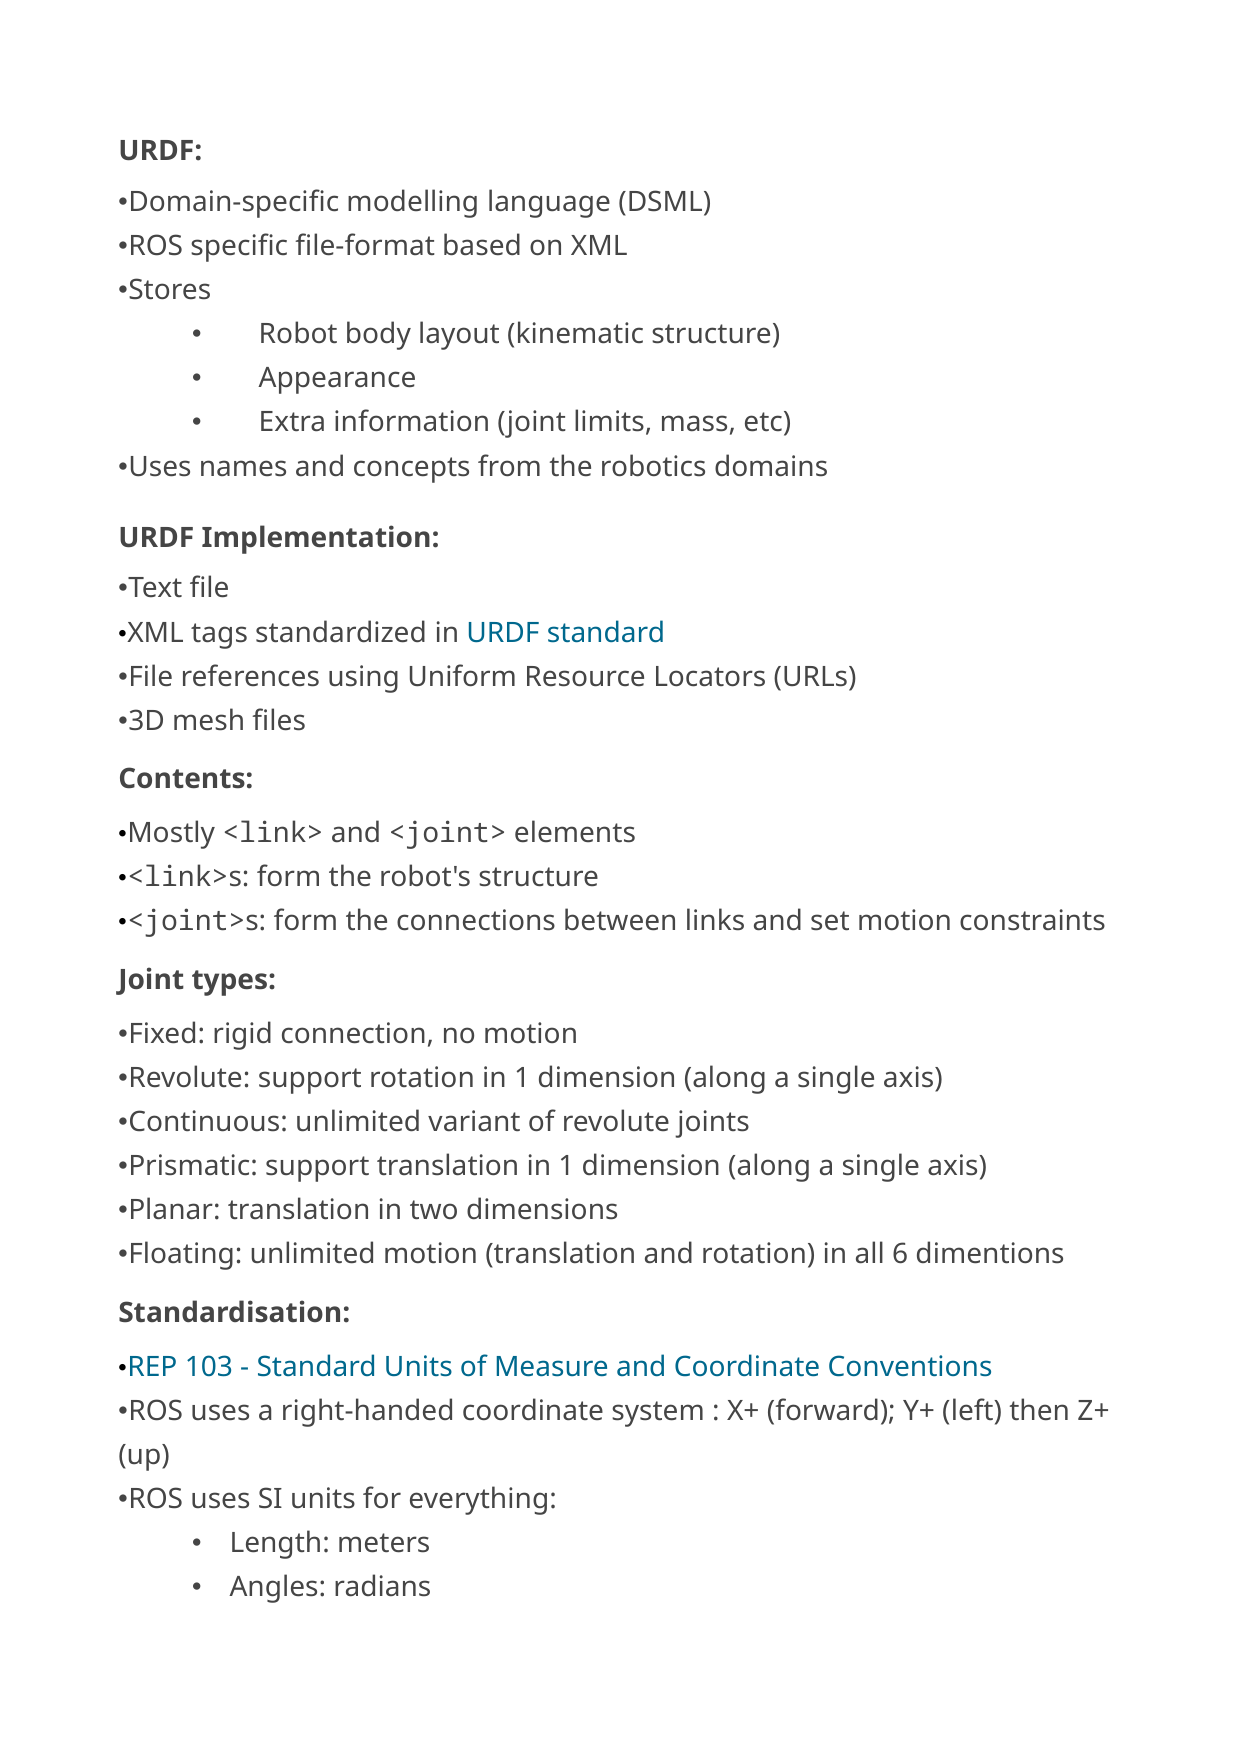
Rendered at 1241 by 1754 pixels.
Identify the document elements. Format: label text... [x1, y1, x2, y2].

list 3D mesh files [118, 700, 1122, 738]
list XML tags standardized in URDF standard [118, 612, 1122, 650]
list Continuous: unlimited variant of revolute joints [118, 1101, 1122, 1140]
list Fixed: rigid connection, no motion [118, 1013, 1122, 1052]
list Domain-specific modelling language (DSML) [118, 181, 1122, 220]
list Angles: radians [192, 1567, 1122, 1605]
subtitle URDF: [118, 131, 1122, 169]
list File references using Uniform Resource Locators (URLs) [118, 656, 1122, 694]
list Prismatic: support translation in 1 dimension (along a single axis) [118, 1146, 1122, 1184]
subtitle URDF Implementation: [118, 517, 1122, 555]
list Uses names and concepts from the robotics domains [118, 446, 1122, 484]
list Revolute: support rotation in 1 dimension (along a single axis) [118, 1057, 1122, 1096]
list Planar: translation in two dimensions [118, 1189, 1122, 1228]
list <link>s: form the robot's structure [118, 857, 1122, 895]
list Robot body layout (kinematic structure) [192, 314, 1122, 352]
list Floating: unlimited motion (translation and rotation) in all 6 dimentions [118, 1234, 1122, 1272]
list ROS uses SI units for everything: [118, 1478, 1122, 1517]
list Extra information (joint limits, mass, etc) [192, 402, 1122, 440]
subtitle Contents: [118, 759, 1122, 797]
subtitle Joint types: [118, 959, 1122, 998]
list Stores [118, 269, 1122, 308]
list Appearance [192, 358, 1122, 396]
list <joint>s: form the connections between links and set motion constraints [118, 901, 1122, 939]
list ROS uses a right-handed coordinate system : X+ (forward); Y+ (left) then Z+ (up) [118, 1390, 1122, 1473]
list Mostly <link> and <joint> elements [118, 813, 1122, 851]
list ROS specific file-format based on XML [118, 226, 1122, 264]
list Text file [118, 568, 1122, 606]
list REP 103 - Standard Units of Measure and Coordinate Conventions [118, 1346, 1122, 1384]
list Length: meters [192, 1522, 1122, 1561]
subtitle Standardisation: [118, 1292, 1122, 1331]
